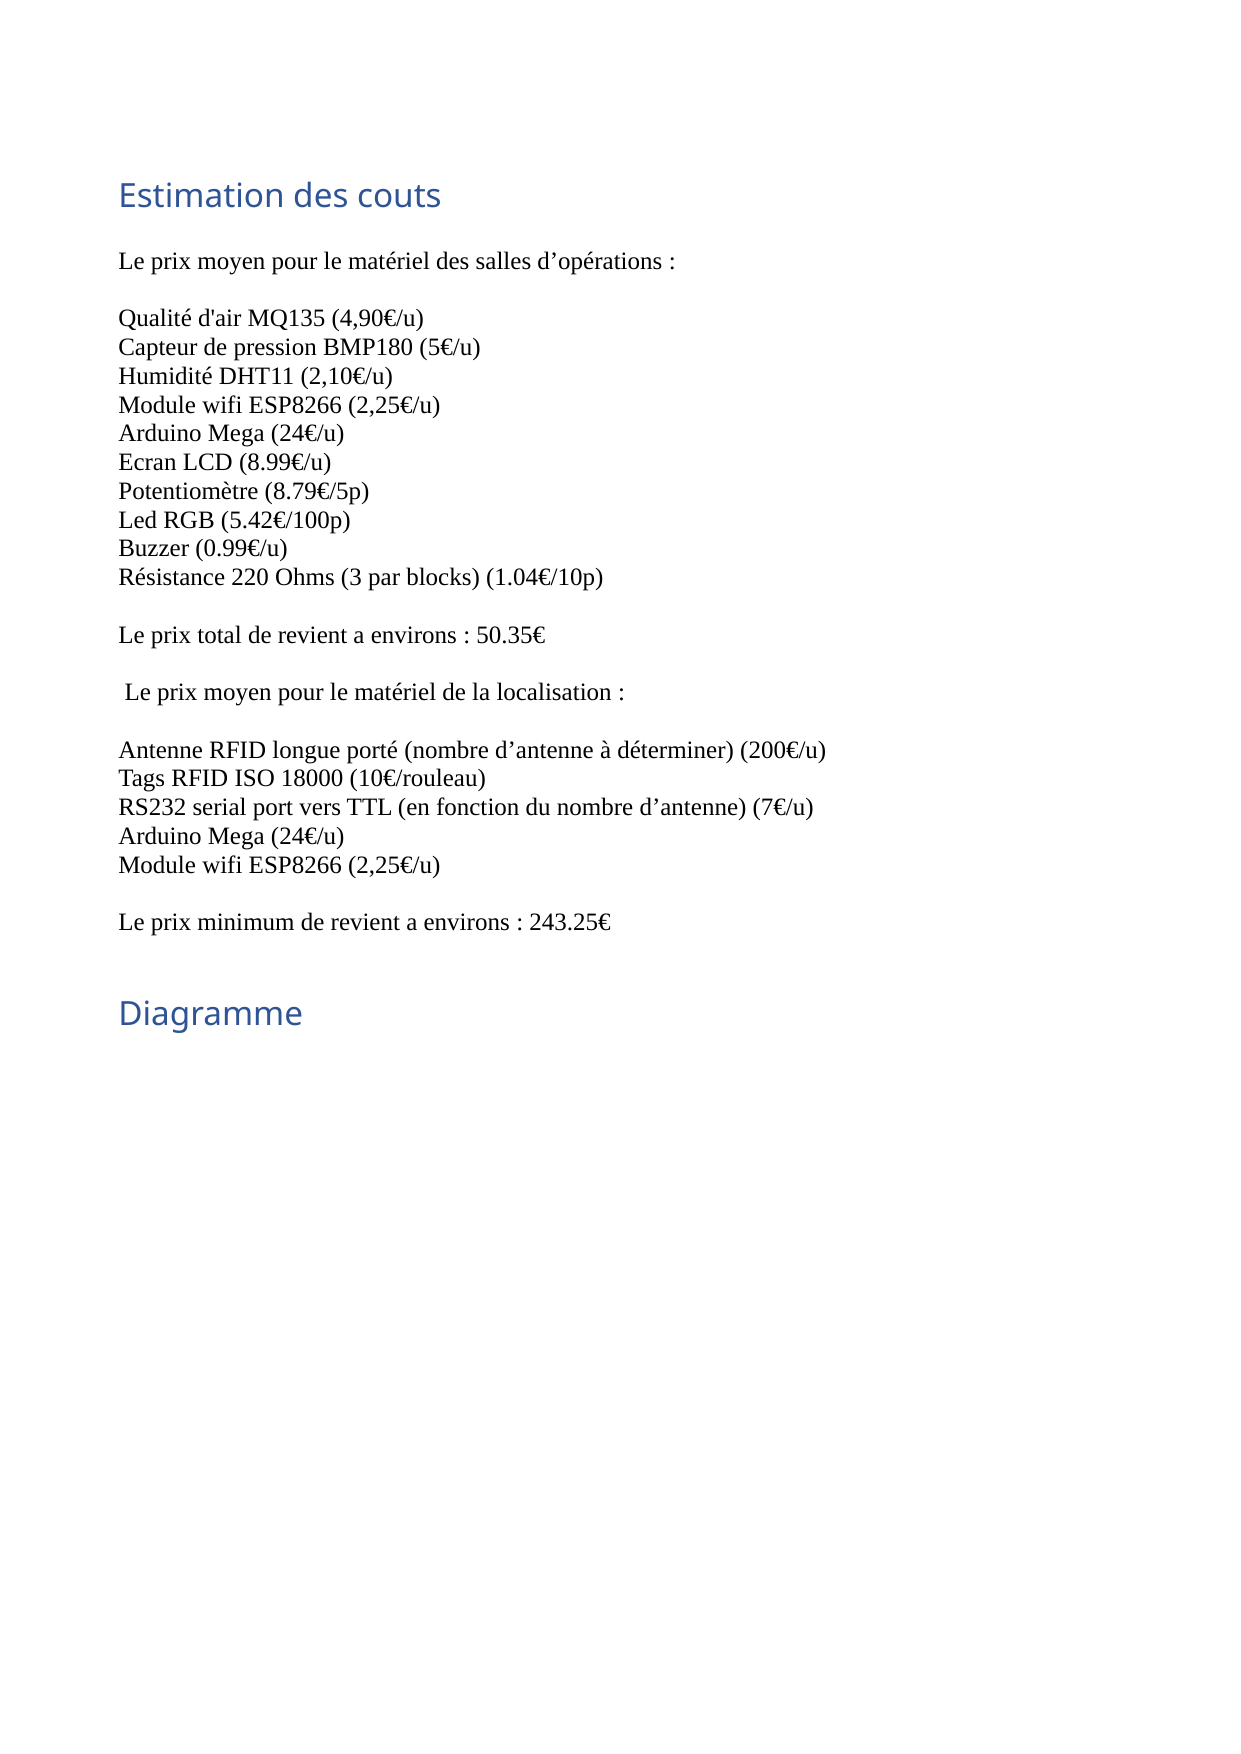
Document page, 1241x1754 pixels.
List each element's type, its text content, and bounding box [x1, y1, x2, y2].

text Humidité DHT11 (2,10€/u) [118, 361, 1122, 390]
text Module wifi ESP8266 (2,25€/u) [118, 850, 1122, 878]
text Résistance 220 Ohms (3 par blocks) (1.04€/10p) [118, 562, 1122, 591]
subtitle Estimation des couts [118, 172, 1122, 217]
text Capteur de pression BMP180 (5€/u) [118, 332, 1122, 361]
text Le prix moyen pour le matériel des salles d’opérations : [118, 246, 1122, 275]
text Arduino Mega (24€/u) [118, 418, 1122, 447]
text RS232 serial port vers TTL (en fonction du nombre d’antenne) (7€/u) [118, 792, 1122, 821]
text Ecran LCD (8.99€/u) [118, 447, 1122, 476]
text Le prix moyen pour le matériel de la localisation : [118, 677, 1122, 706]
text Module wifi ESP8266 (2,25€/u) [118, 390, 1122, 418]
text Arduino Mega (24€/u) [118, 821, 1122, 850]
text Tags RFID ISO 18000 (10€/rouleau) [118, 763, 1122, 792]
text Qualité d'air MQ135 (4,90€/u) [118, 303, 1122, 332]
text Le prix minimum de revient a environs : 243.25€ [118, 907, 1122, 936]
subtitle Diagramme [118, 990, 1122, 1035]
text Buzzer (0.99€/u) [118, 533, 1122, 562]
text Le prix total de revient a environs : 50.35€ [118, 620, 1122, 648]
text Led RGB (5.42€/100p) [118, 505, 1122, 533]
text Antenne RFID longue porté (nombre d’antenne à déterminer) (200€/u) [118, 735, 1122, 763]
text Potentiomètre (8.79€/5p) [118, 476, 1122, 505]
